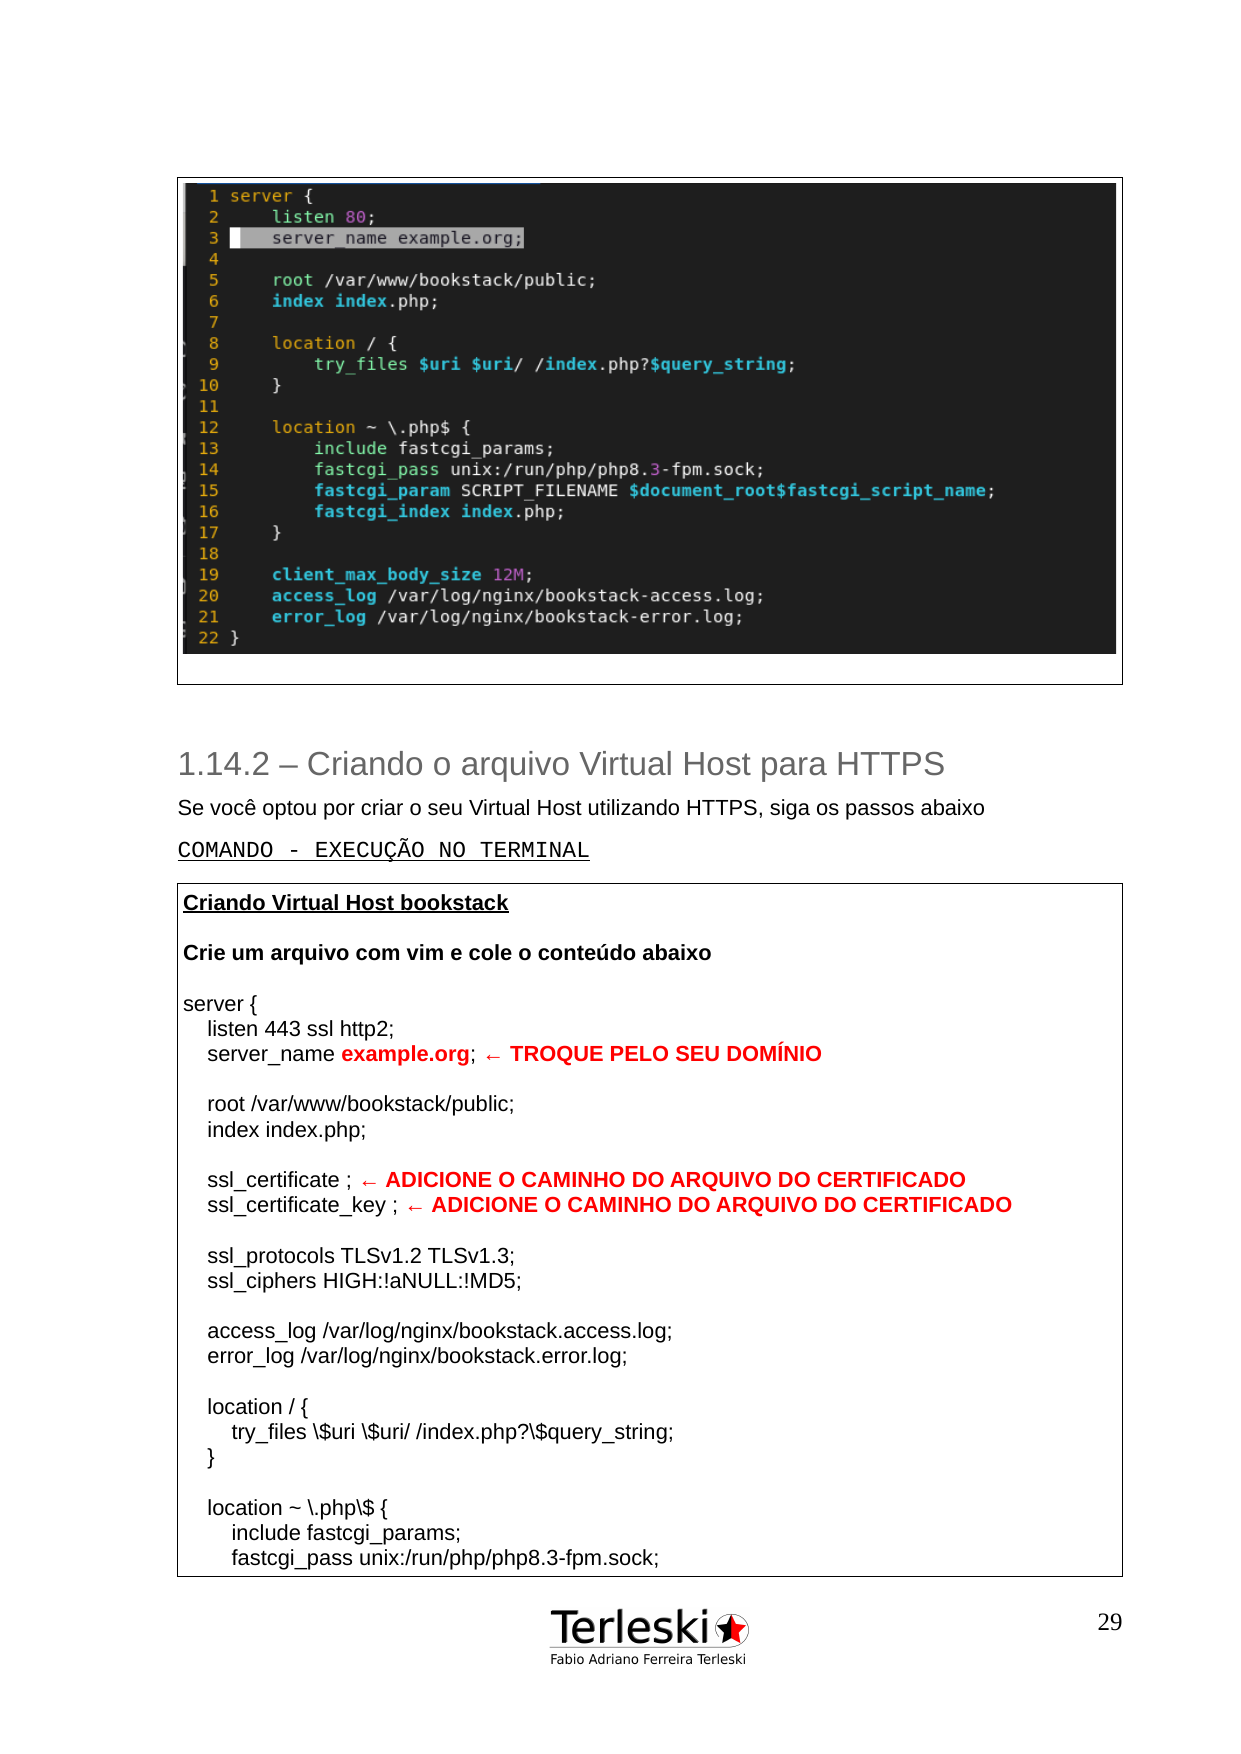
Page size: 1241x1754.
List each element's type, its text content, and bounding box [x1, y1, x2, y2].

table_header [178, 178, 1122, 684]
text Se você optou por criar o seu Virtual Host utilizando HTTPS, siga os passos abaixo [177, 795, 1122, 820]
text COMANDO - EXECUÇÃO NO TERMINAL [177, 838, 1122, 864]
subtitle 1.14.2 – Criando o arquivo Virtual Host para HTTPS [177, 744, 1122, 782]
picture [182, 183, 1117, 654]
picture [549, 1607, 750, 1667]
table_header Criando Virtual Host bookstack Crie um arquivo com vim e cole o conteúdo abaixo server { listen 443 ssl http2; server_name example.org; ← TROQUE PELO SEU DOMÍNIO root /var/www/bookstack/public; index index.php; ssl_certificate ; ← ADICIONE O CAMINHO DO ARQUIVO DO CERTIFICADO ssl_certificate_key ; ← ADICIONE O CAMINHO DO ARQUIVO DO CERTIFICADO ssl_protocols TLSv1.2 TLSv1.3; ssl_ciphers HIGH:!aNULL:!MD5; access_log /var/log/nginx/bookstack.access.log; error_log /var/log/nginx/bookstack.error.log; location / { try_files \$uri \$uri/ /index.php?\$query_string; } location ~ \.php\$ { include fastcgi_params; fastcgi_pass unix:/run/php/php8.3-fpm.sock; [178, 884, 1122, 1576]
